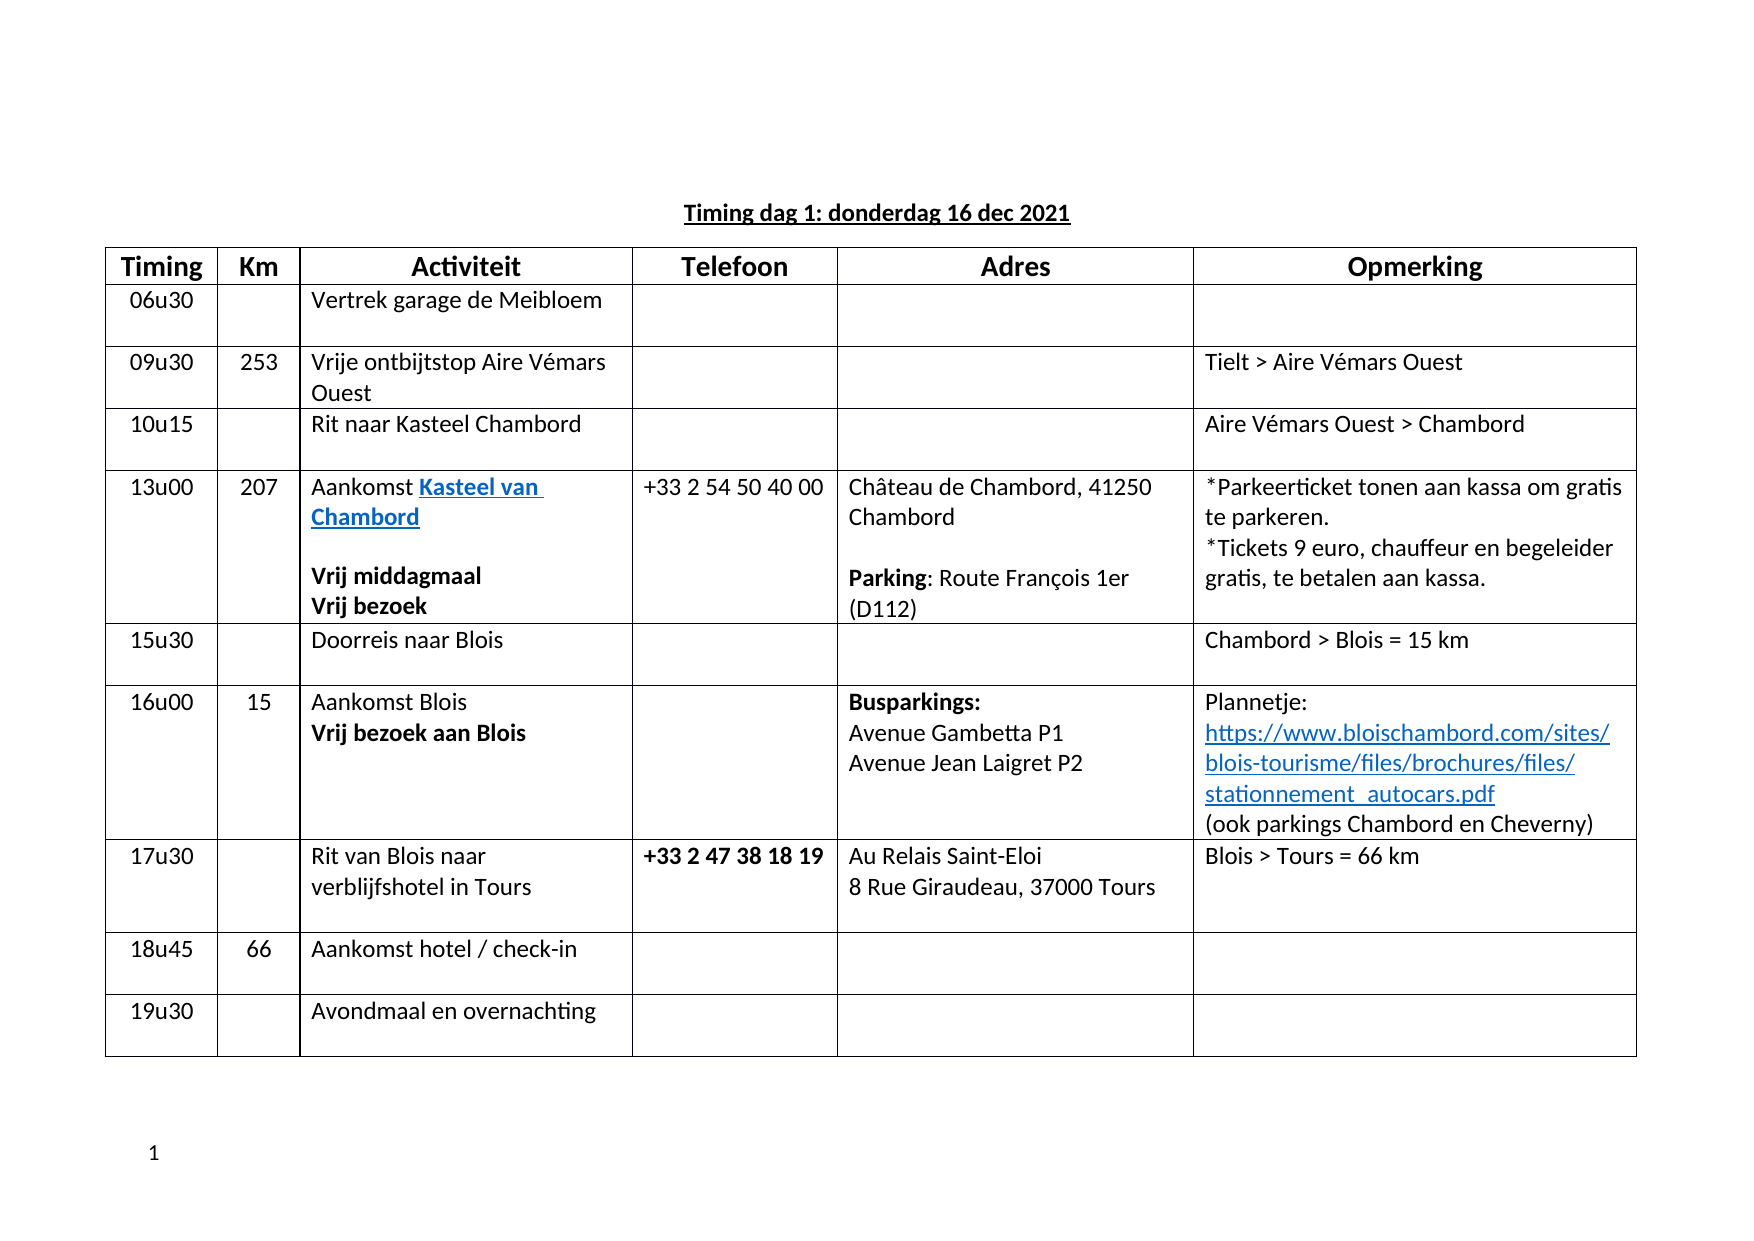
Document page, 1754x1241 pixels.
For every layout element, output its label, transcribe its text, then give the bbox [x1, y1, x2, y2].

table_cell 10u15 [106, 409, 217, 470]
table_cell [633, 347, 837, 408]
table_cell +33 2 54 50 40 00 [633, 471, 837, 623]
table_cell Au Relais Saint-Eloi 8 Rue Giraudeau, 37000 Tours [838, 840, 1193, 932]
table_cell 16u00 [106, 686, 217, 839]
table_header Opmerking [1194, 248, 1636, 283]
table_cell 18u45 [106, 933, 217, 994]
table_cell Vertrek garage de Meibloem [301, 285, 632, 346]
table_cell [838, 285, 1193, 346]
table_cell Rit van Blois naar verblijfshotel in Tours [301, 840, 632, 932]
table_cell 13u00 [106, 471, 217, 623]
table_header Activiteit [301, 248, 632, 283]
text Timing dag 1: donderdag 16 dec 2021 [148, 197, 1606, 228]
table_header Adres [838, 248, 1193, 283]
table_cell [218, 995, 299, 1056]
table_cell 19u30 [106, 995, 217, 1056]
table_cell [218, 285, 299, 346]
table_cell [633, 933, 837, 994]
table_cell [218, 840, 299, 932]
table_cell 06u30 [106, 285, 217, 346]
table_cell 17u30 [106, 840, 217, 932]
table_header Telefoon [633, 248, 837, 283]
table_cell Aankomst hotel / check-in [301, 933, 632, 994]
table_cell [1194, 285, 1636, 346]
table_header Km [218, 248, 299, 283]
table_cell [218, 624, 299, 685]
table_cell 66 [218, 933, 299, 994]
table_cell 09u30 [106, 347, 217, 408]
table_cell Plannetje: https://www.bloischambord.com/sites/blois-tourisme/files/brochures/files/stationnement_autocars.pdf (ook parkings Chambord en Cheverny) [1194, 686, 1636, 839]
table_cell Aankomst Kasteel van Chambord Vrij middagmaal Vrij bezoek [301, 471, 632, 623]
table_cell Rit naar Kasteel Chambord [301, 409, 632, 470]
table_cell Chambord > Blois = 15 km [1194, 624, 1636, 685]
table_header Timing [106, 248, 217, 283]
table_cell Blois > Tours = 66 km [1194, 840, 1636, 932]
table_cell Château de Chambord, 41250 Chambord Parking: Route François 1er (D112) [838, 471, 1193, 623]
table_cell [633, 285, 837, 346]
table_cell *Parkeerticket tonen aan kassa om gratis te parkeren. *Tickets 9 euro, chauffeur en begeleider gratis, te betalen aan kassa. [1194, 471, 1636, 623]
table_cell 15 [218, 686, 299, 839]
table_cell [838, 624, 1193, 685]
table_cell [1194, 933, 1636, 994]
table_cell [633, 409, 837, 470]
table_cell 253 [218, 347, 299, 408]
table_cell 15u30 [106, 624, 217, 685]
table_cell [633, 686, 837, 839]
table_cell +33 2 47 38 18 19 [633, 840, 837, 932]
table_cell [838, 409, 1193, 470]
table_cell Aankomst Blois Vrij bezoek aan Blois [301, 686, 632, 839]
table_cell Tielt > Aire Vémars Ouest [1194, 347, 1636, 408]
table_cell [838, 933, 1193, 994]
table_cell Busparkings: Avenue Gambetta P1 Avenue Jean Laigret P2 [838, 686, 1193, 839]
table_cell [633, 995, 837, 1056]
table_cell [633, 624, 837, 685]
table_cell Aire Vémars Ouest > Chambord [1194, 409, 1636, 470]
table_cell Vrije ontbijtstop Aire Vémars Ouest [301, 347, 632, 408]
table_cell 207 [218, 471, 299, 623]
table_cell [1194, 995, 1636, 1056]
table_cell [838, 995, 1193, 1056]
table_cell Doorreis naar Blois [301, 624, 632, 685]
table_cell Avondmaal en overnachting [301, 995, 632, 1056]
table_cell [838, 347, 1193, 408]
table_cell [218, 409, 299, 470]
